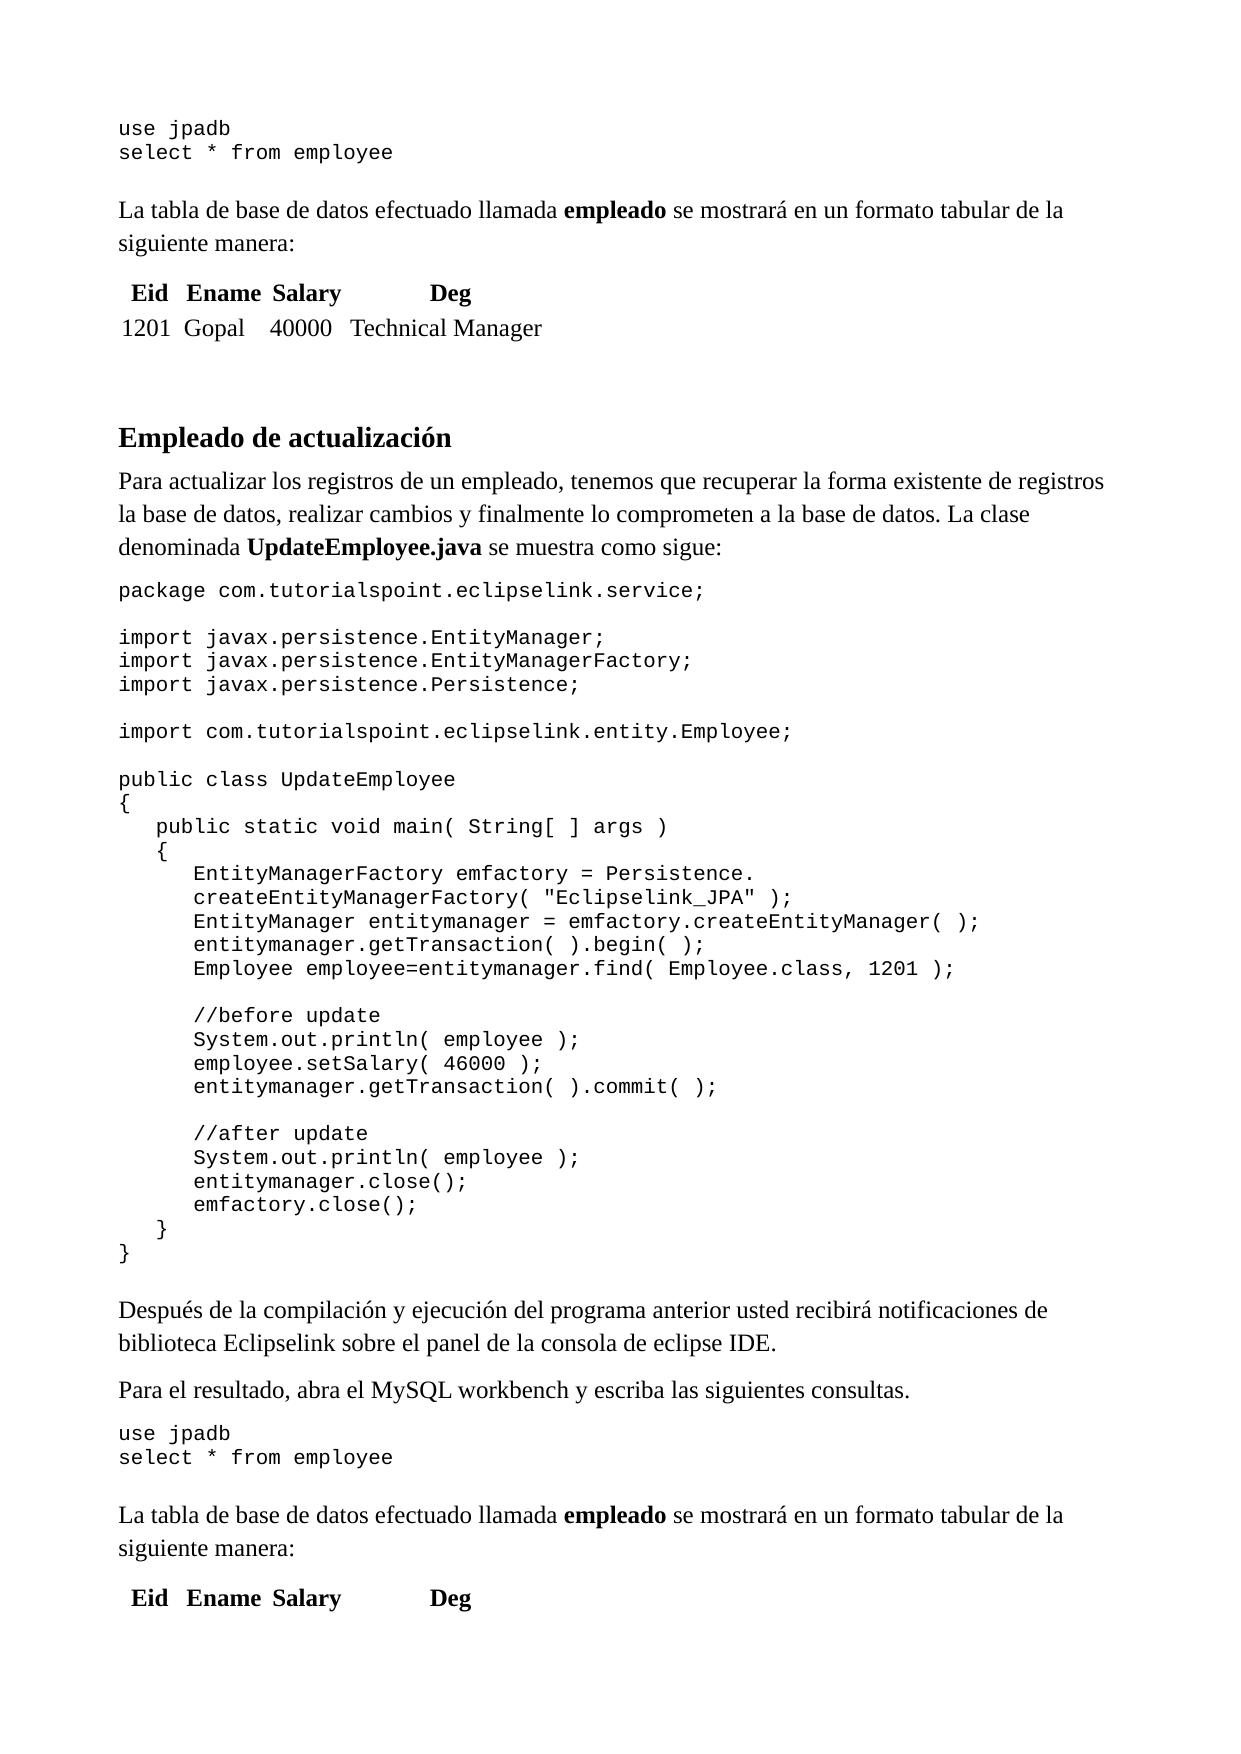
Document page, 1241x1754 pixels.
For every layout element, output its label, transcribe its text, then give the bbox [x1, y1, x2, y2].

text { [118, 792, 1122, 816]
text entitymanager.close(); [118, 1171, 1122, 1194]
table_header Ename [181, 276, 267, 310]
text employee.setSalary( 46000 ); [118, 1052, 1122, 1076]
text use jpadb [118, 118, 1122, 142]
text System.out.println( employee ); [118, 1147, 1122, 1171]
text public static void main( String[ ] args ) [118, 816, 1122, 840]
table_cell Gopal [181, 310, 267, 345]
table_header Salary [267, 1580, 347, 1615]
text import javax.persistence.EntityManager; [118, 627, 1122, 651]
text System.out.println( employee ); [118, 1029, 1122, 1052]
table_header Salary [267, 276, 347, 310]
table_header Deg [347, 276, 554, 310]
text package com.tutorialspoint.eclipselink.service; [118, 579, 1122, 603]
text } [118, 1218, 1122, 1242]
table_header Eid [118, 1580, 181, 1615]
text Después de la compilación y ejecución del programa anterior usted recibirá notificaciones de biblioteca Eclipselink sobre el panel de la consola de eclipse IDE. [118, 1295, 1122, 1357]
text public class UpdateEmployee [118, 769, 1122, 792]
text entitymanager.getTransaction( ).commit( ); [118, 1076, 1122, 1100]
text import javax.persistence.Persistence; [118, 674, 1122, 698]
text } [118, 1242, 1122, 1265]
text import javax.persistence.EntityManagerFactory; [118, 651, 1122, 674]
text EntityManagerFactory emfactory = Persistence. [118, 863, 1122, 887]
text { [118, 840, 1122, 863]
text //after update [118, 1123, 1122, 1147]
text EntityManager entitymanager = emfactory.createEntityManager( ); [118, 911, 1122, 934]
text Para el resultado, abra el MySQL workbench y escriba las siguientes consultas. [118, 1375, 1122, 1404]
text select * from employee [118, 142, 1122, 165]
text createEntityManagerFactory( "Eclipselink_JPA" ); [118, 887, 1122, 911]
table_header Ename [181, 1580, 267, 1615]
text Para actualizar los registros de un empleado, tenemos que recuperar la forma existente de registros la base de datos, realizar cambios y finalmente lo comprometen a la base de datos. La clase denominada UpdateEmployee.java se muestra como sigue: [118, 466, 1122, 561]
table_header Deg [347, 1580, 554, 1615]
text La tabla de base de datos efectuado llamada empleado se mostrará en un formato tabular de la siguiente manera: [118, 1500, 1122, 1562]
text //before update [118, 1005, 1122, 1029]
table_cell Technical Manager [347, 310, 554, 345]
text emfactory.close(); [118, 1194, 1122, 1218]
table_header Eid [118, 276, 181, 310]
text Employee employee=entitymanager.find( Employee.class, 1201 ); [118, 958, 1122, 982]
table_cell 40000 [267, 310, 347, 345]
text select * from employee [118, 1447, 1122, 1470]
table_cell 1201 [118, 310, 181, 345]
text import com.tutorialspoint.eclipselink.entity.Employee; [118, 721, 1122, 745]
text La tabla de base de datos efectuado llamada empleado se mostrará en un formato tabular de la siguiente manera: [118, 195, 1122, 257]
text use jpadb [118, 1423, 1122, 1447]
text entitymanager.getTransaction( ).begin( ); [118, 934, 1122, 958]
subtitle Empleado de actualización [118, 420, 1122, 453]
